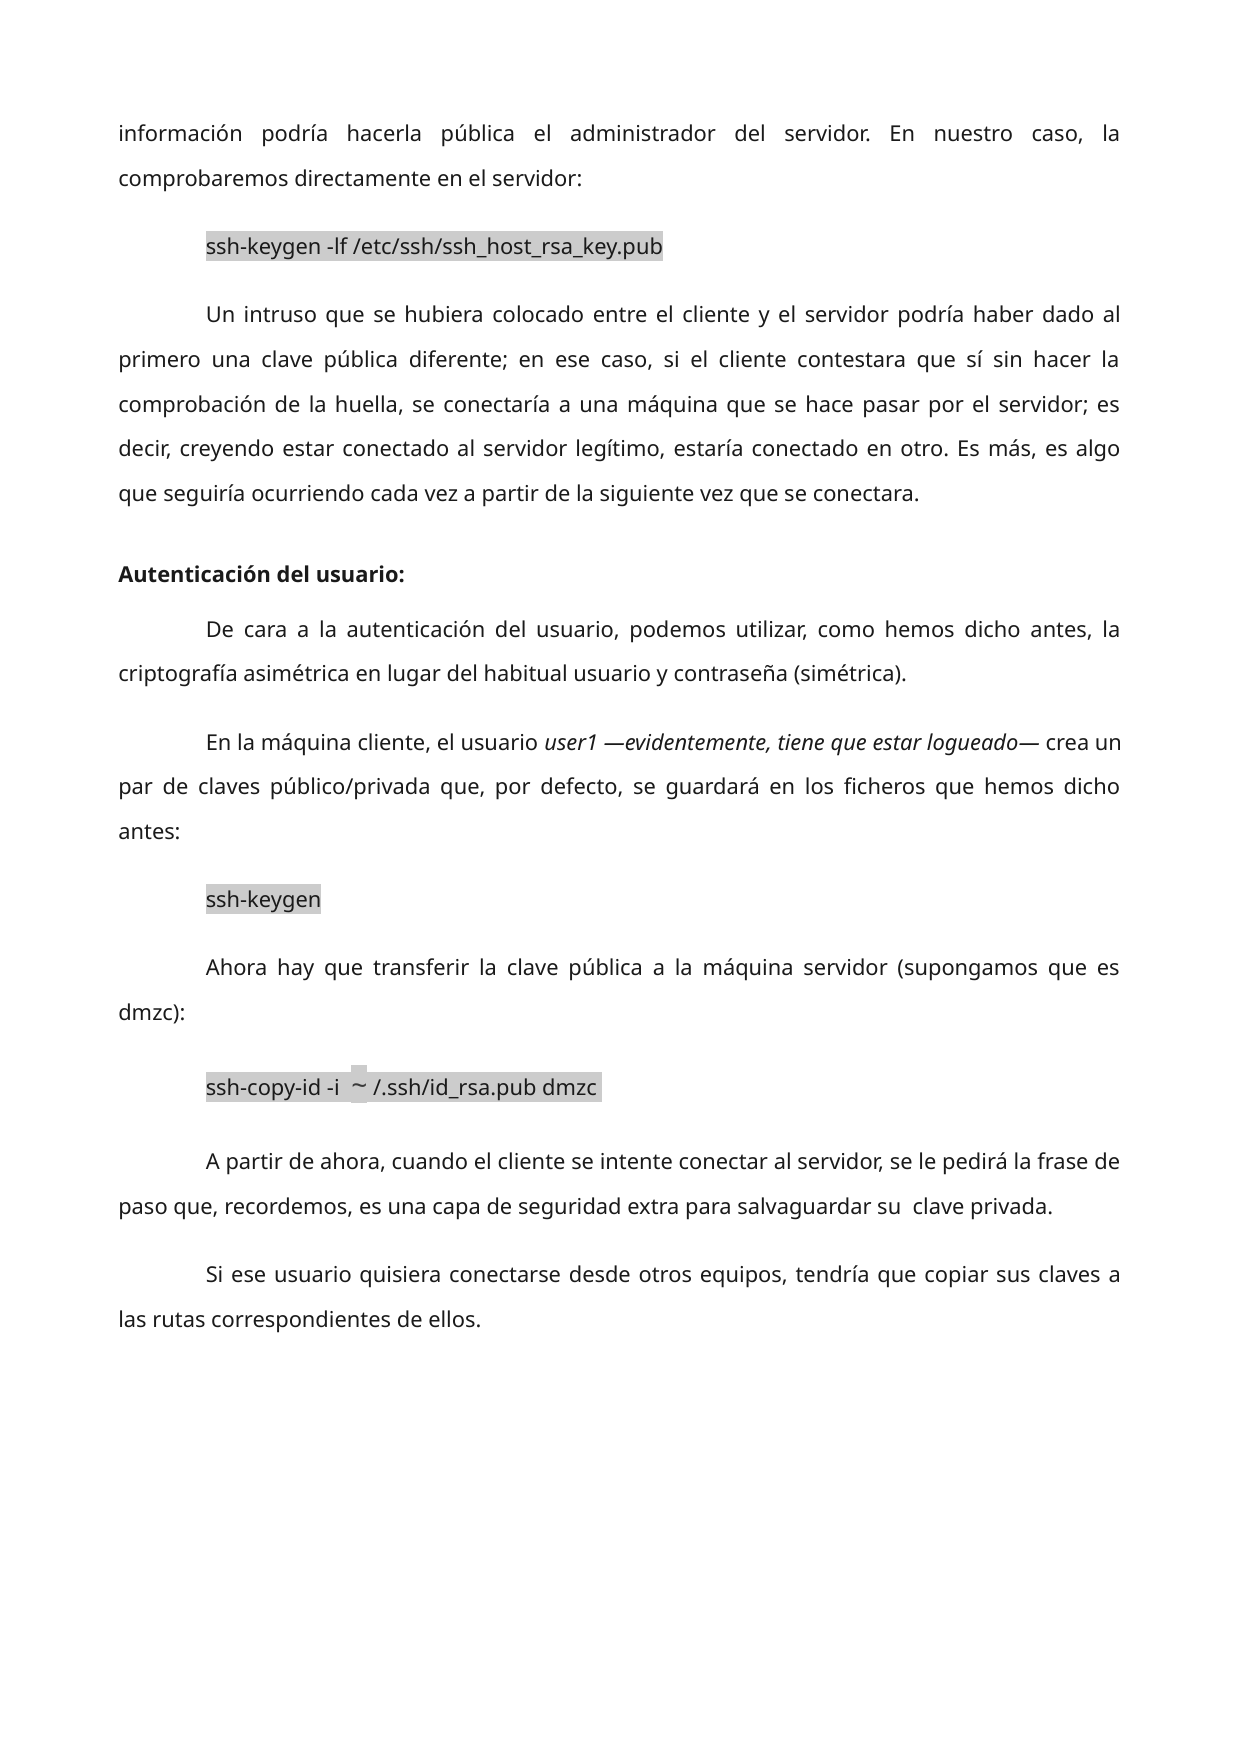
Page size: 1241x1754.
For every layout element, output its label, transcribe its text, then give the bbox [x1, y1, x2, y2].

subtitle Autenticación del usuario: [118, 559, 1122, 589]
text De cara a la autenticación del usuario, podemos utilizar, como hemos dicho antes, la criptografía asimétrica en lugar del habitual usuario y contraseña (simétrica). [118, 613, 1122, 688]
text ssh-copy-id -i ~ /.ssh/id_rsa.pub dmzc [118, 1065, 1122, 1103]
text En la máquina cliente, el usuario user1 —evidentemente, tiene que estar logueado— crea un par de claves público/privada que, por defecto, se guardará en los ficheros que hemos dicho antes: [118, 726, 1122, 846]
text ssh-keygen [118, 884, 1122, 914]
text Un intruso que se hubiera colocado entre el cliente y el servidor podría haber dado al primero una clave pública diferente; en ese caso, si el cliente contestara que sí sin hacer la comprobación de la huella, se conectaría a una máquina que se hace pasar por el servidor; es decir, creyendo estar conectado al servidor legítimo, estaría conectado en otro. Es más, es algo que seguiría ocurriendo cada vez a partir de la siguiente vez que se conectara. [118, 299, 1122, 508]
text ssh-keygen -lf /etc/ssh/ssh_host_rsa_key.pub [118, 231, 1122, 261]
text información podría hacerla pública el administrador del servidor. En nuestro caso, la comprobaremos directamente en el servidor: [118, 118, 1122, 193]
text Ahora hay que transferir la clave pública a la máquina servidor (supongamos que es dmzc): [118, 952, 1122, 1027]
text A partir de ahora, cuando el cliente se intente conectar al servidor, se le pedirá la frase de paso que, recordemos, es una capa de seguridad extra para salvaguardar su clave privada. [118, 1146, 1122, 1221]
text Si ese usuario quisiera conectarse desde otros equipos, tendría que copiar sus claves a las rutas correspondientes de ellos. [118, 1259, 1122, 1334]
